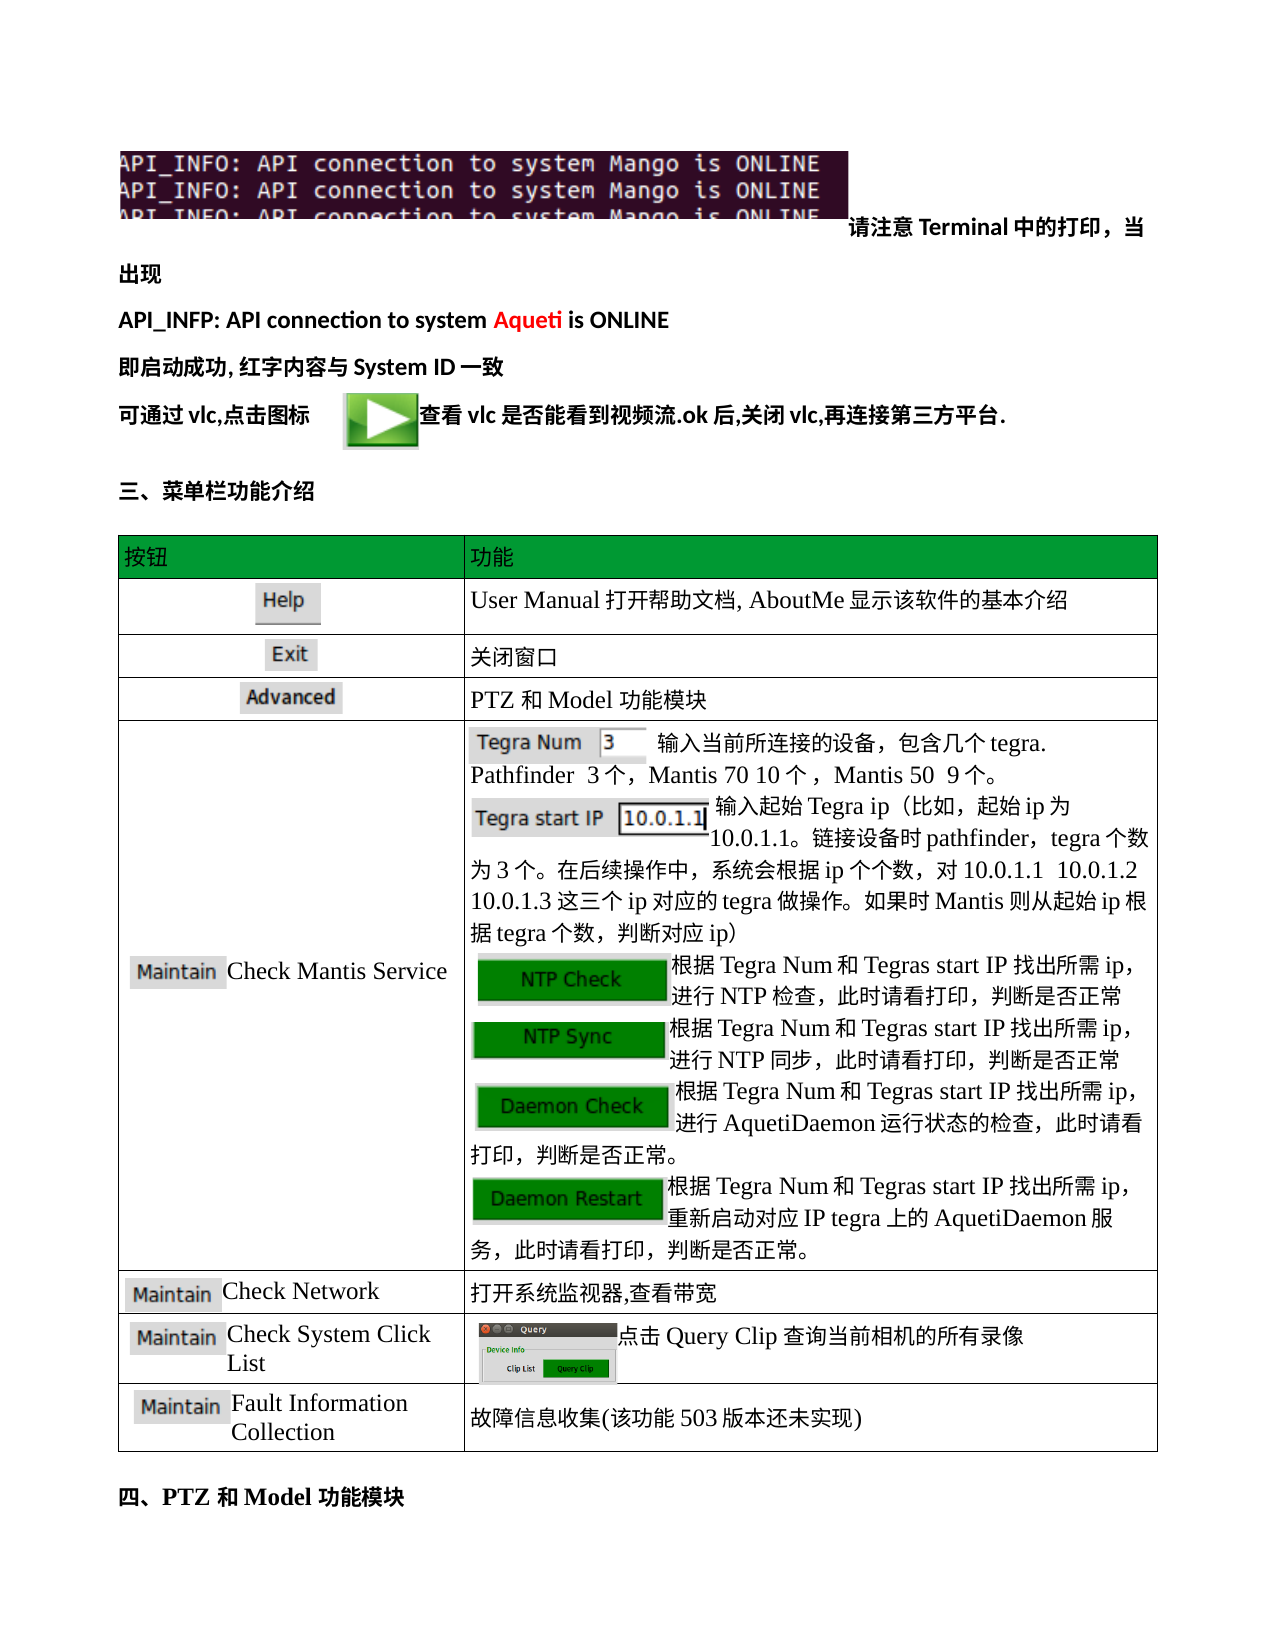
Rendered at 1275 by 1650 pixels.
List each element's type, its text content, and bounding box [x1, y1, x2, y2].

text API_INFP: API connection to system Aqueti is ONLINE [118, 304, 1157, 335]
table_cell 故障信息收集(该功能503版本还未实现) [465, 1384, 1157, 1451]
picture [239, 682, 343, 714]
picture [255, 583, 321, 625]
table_cell 打开系统监视器,查看带宽 [465, 1271, 1157, 1313]
picture [477, 953, 672, 1006]
table_header 按钮 [119, 536, 464, 578]
table_cell Check Mantis Service [119, 721, 464, 1270]
text 四、PTZ 和 Model 功能模块 [118, 1480, 1157, 1512]
table_cell Check Network [119, 1271, 464, 1313]
table_cell [119, 678, 464, 720]
table_cell 输入当前所连接的设备，包含几个tegra. Pathfinder 3个，Mantis 70 10个 ，Mantis 50 9个。 输入起始Tegra ip（比如，起始ip为10.0.1.1。链接设备时pathfinder，tegra个数为3个。在后续操作中，系统会根据ip个个数，对10.0.1.1 10.0.1.2 10.0.1.3 这三个ip对应的tegra做操作。如果时Mantis则从起始ip根据tegra个数，判断对应ip） 根据Tegra Num和Tegras start IP找出所需ip，进行NTP检查，此时请看打印，判断是否正常 根据Tegra Num和Tegras start IP找出所需ip，进行NTP同步，此时请看打印，判断是否正常 根据Tegra Num和Tegras start IP找出所需ip，进行AquetiDaemon运行状态的检查，此时请看打印，判断是否正常。 根据Tegra Num和Tegras start IP找出所需ip，重新启动对应IP tegra上的AquetiDaemon服务，此时请看打印，判断是否正常。 [465, 721, 1157, 1270]
table_cell User Manual打开帮助文档, AboutMe显示该软件的基本介绍 [465, 579, 1157, 634]
picture [471, 798, 709, 837]
table_cell [119, 579, 464, 634]
picture [129, 1322, 227, 1355]
text 请注意Terminal中的打印，当出现 [118, 209, 1157, 289]
picture [474, 1083, 675, 1131]
table_cell [119, 635, 464, 677]
picture [468, 727, 647, 764]
picture [478, 1323, 618, 1385]
picture [133, 1390, 231, 1424]
picture [129, 956, 227, 989]
table_cell PTZ 和 Model 功能模块 [465, 678, 1157, 720]
text 可通过vlc,点击图标 [118, 398, 342, 429]
picture [472, 1177, 668, 1225]
picture [125, 1278, 222, 1312]
picture [120, 151, 849, 219]
table_cell 关闭窗口 [465, 635, 1157, 677]
table_header 功能 [465, 536, 1157, 578]
table_cell Fault Information Collection [119, 1384, 464, 1451]
picture [342, 393, 420, 450]
table_cell Check System Click List [119, 1314, 464, 1382]
picture [264, 639, 318, 671]
picture [470, 1022, 670, 1060]
text 即启动成功, 红字内容与System ID一致 [118, 350, 1157, 382]
text 三、菜单栏功能介绍 [118, 474, 1157, 506]
table_cell 点击Query Clip 查询当前相机的所有录像 [465, 1314, 1157, 1382]
text 查看vlc是否能看到视频流.ok后,关闭vlc,再连接第三方平台. [420, 398, 1157, 429]
